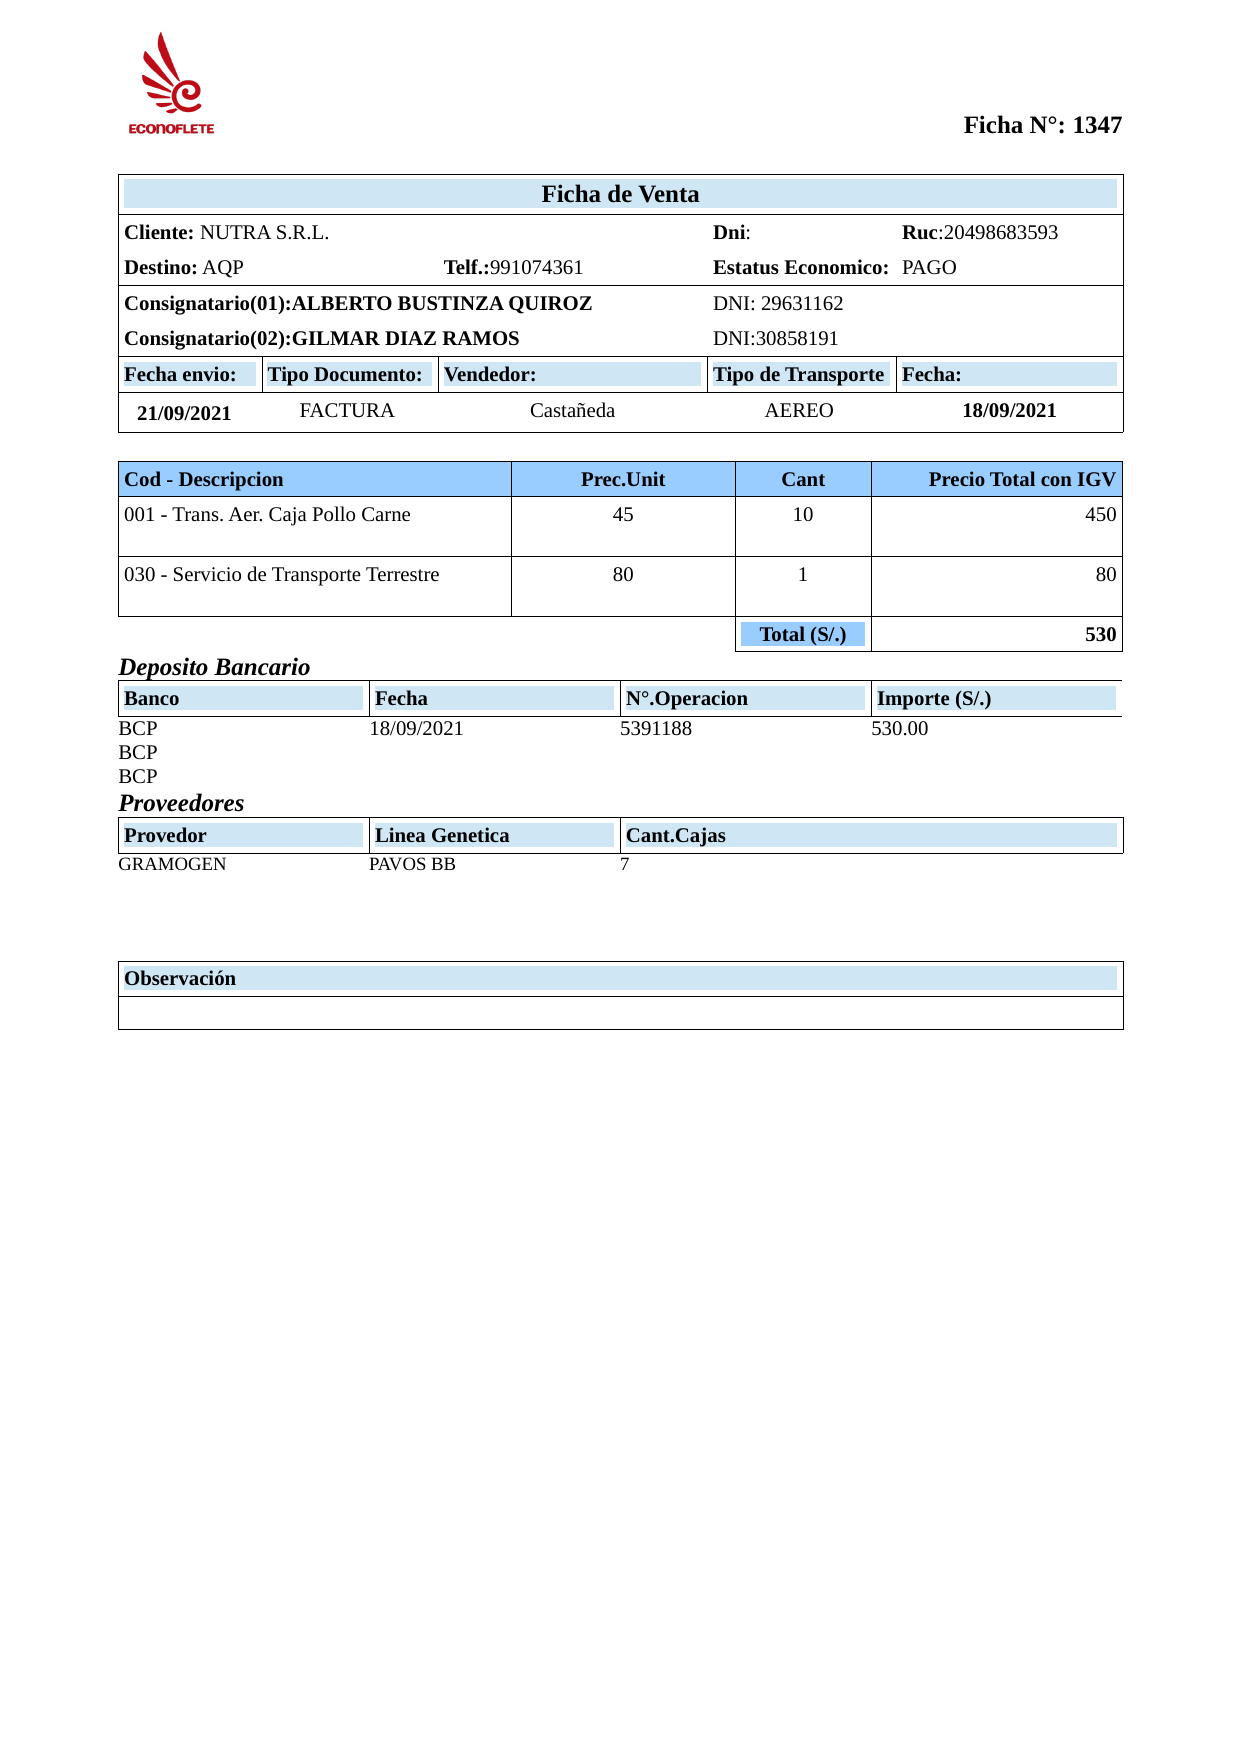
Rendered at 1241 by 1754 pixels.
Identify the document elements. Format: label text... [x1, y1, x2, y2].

table_header Prec.Unit [512, 462, 735, 496]
table_cell 18/09/2021 [896, 393, 1123, 432]
table_cell PAGO [896, 249, 1123, 285]
table_header Importe (S/.) [872, 681, 1122, 716]
table_cell Consignatario(02):GILMAR DIAZ RAMOS [119, 321, 707, 356]
table_cell Tipo Documento: [263, 357, 438, 392]
table_cell DNI:30858191 [707, 321, 1123, 356]
table_cell [118, 617, 511, 651]
table_cell Dni: [707, 215, 896, 249]
table_cell Fecha envio: [119, 357, 262, 392]
table_cell 001 - Trans. Aer. Caja Pollo Carne [119, 497, 511, 556]
table_cell [118, 939, 369, 961]
table_cell Fecha: [897, 357, 1123, 392]
table_cell GRAMOGEN [118, 854, 369, 874]
table_cell 10 [736, 497, 871, 556]
picture [118, 31, 225, 134]
table_cell [369, 764, 620, 788]
table_cell Telf.:991074361 [438, 249, 707, 285]
table_cell 80 [512, 557, 735, 616]
table_cell [871, 764, 1122, 788]
table_cell 1 [736, 557, 871, 616]
table_cell [118, 896, 369, 917]
table_cell [369, 740, 620, 764]
table_cell [118, 874, 369, 896]
table_cell [369, 896, 620, 917]
table_cell [620, 939, 1123, 961]
table_cell 7 [620, 854, 1123, 874]
table_header Cant [736, 462, 871, 496]
table_cell [369, 939, 620, 961]
table_cell Cliente: NUTRA S.R.L. [119, 215, 707, 249]
table_cell 030 - Servicio de Transporte Terrestre [119, 557, 511, 616]
table_cell FACTURA [262, 393, 438, 432]
table_header Banco [119, 681, 369, 716]
table_cell Destino: AQP [119, 249, 438, 285]
table_cell DNI: 29631162 [707, 286, 1123, 321]
table_header Linea Genetica [370, 818, 620, 853]
table_cell Total (S/.) [736, 617, 871, 651]
table_cell 80 [872, 557, 1122, 616]
table_cell Estatus Economico: [707, 249, 896, 285]
table_cell [119, 997, 1123, 1029]
table_cell [620, 918, 1123, 939]
table_cell PAVOS BB [369, 854, 620, 874]
table_cell [369, 874, 620, 896]
table_header Observación [119, 962, 1123, 996]
table_cell [620, 874, 1123, 896]
table_cell Consignatario(01):ALBERTO BUSTINZA QUIROZ [119, 286, 707, 321]
table_header Fecha [370, 681, 620, 716]
table_cell 530 [872, 617, 1122, 651]
table_cell 21/09/2021 [119, 393, 262, 432]
table_cell [511, 617, 735, 651]
text Proveedores [118, 788, 1122, 817]
table_header Provedor [119, 818, 369, 853]
table_cell Castañeda [438, 393, 707, 432]
table_cell BCP [118, 764, 369, 788]
table_cell Tipo de Transporte [708, 357, 896, 392]
table_cell [118, 918, 369, 939]
table_cell 450 [872, 497, 1122, 556]
table_cell Vendedor: [439, 357, 707, 392]
table_header Ficha de Venta [119, 175, 1123, 214]
table_cell [871, 740, 1122, 764]
table_cell 45 [512, 497, 735, 556]
text Deposito Bancario [118, 652, 1122, 680]
table_header Cant.Cajas [621, 818, 1123, 853]
table_cell [369, 918, 620, 939]
table_cell [620, 896, 1123, 917]
table_cell 18/09/2021 [369, 717, 620, 740]
table_cell [620, 740, 871, 764]
table_header Precio Total con IGV [872, 462, 1122, 496]
table_header N°.Operacion [621, 681, 871, 716]
table_cell BCP [118, 740, 369, 764]
table_cell [620, 764, 871, 788]
table_cell BCP [118, 717, 369, 740]
table_cell 5391188 [620, 717, 871, 740]
table_cell AEREO [707, 393, 896, 432]
table_header Cod - Descripcion [119, 462, 511, 496]
table_cell 530.00 [871, 717, 1122, 740]
table_cell Ruc:20498683593 [896, 215, 1123, 249]
